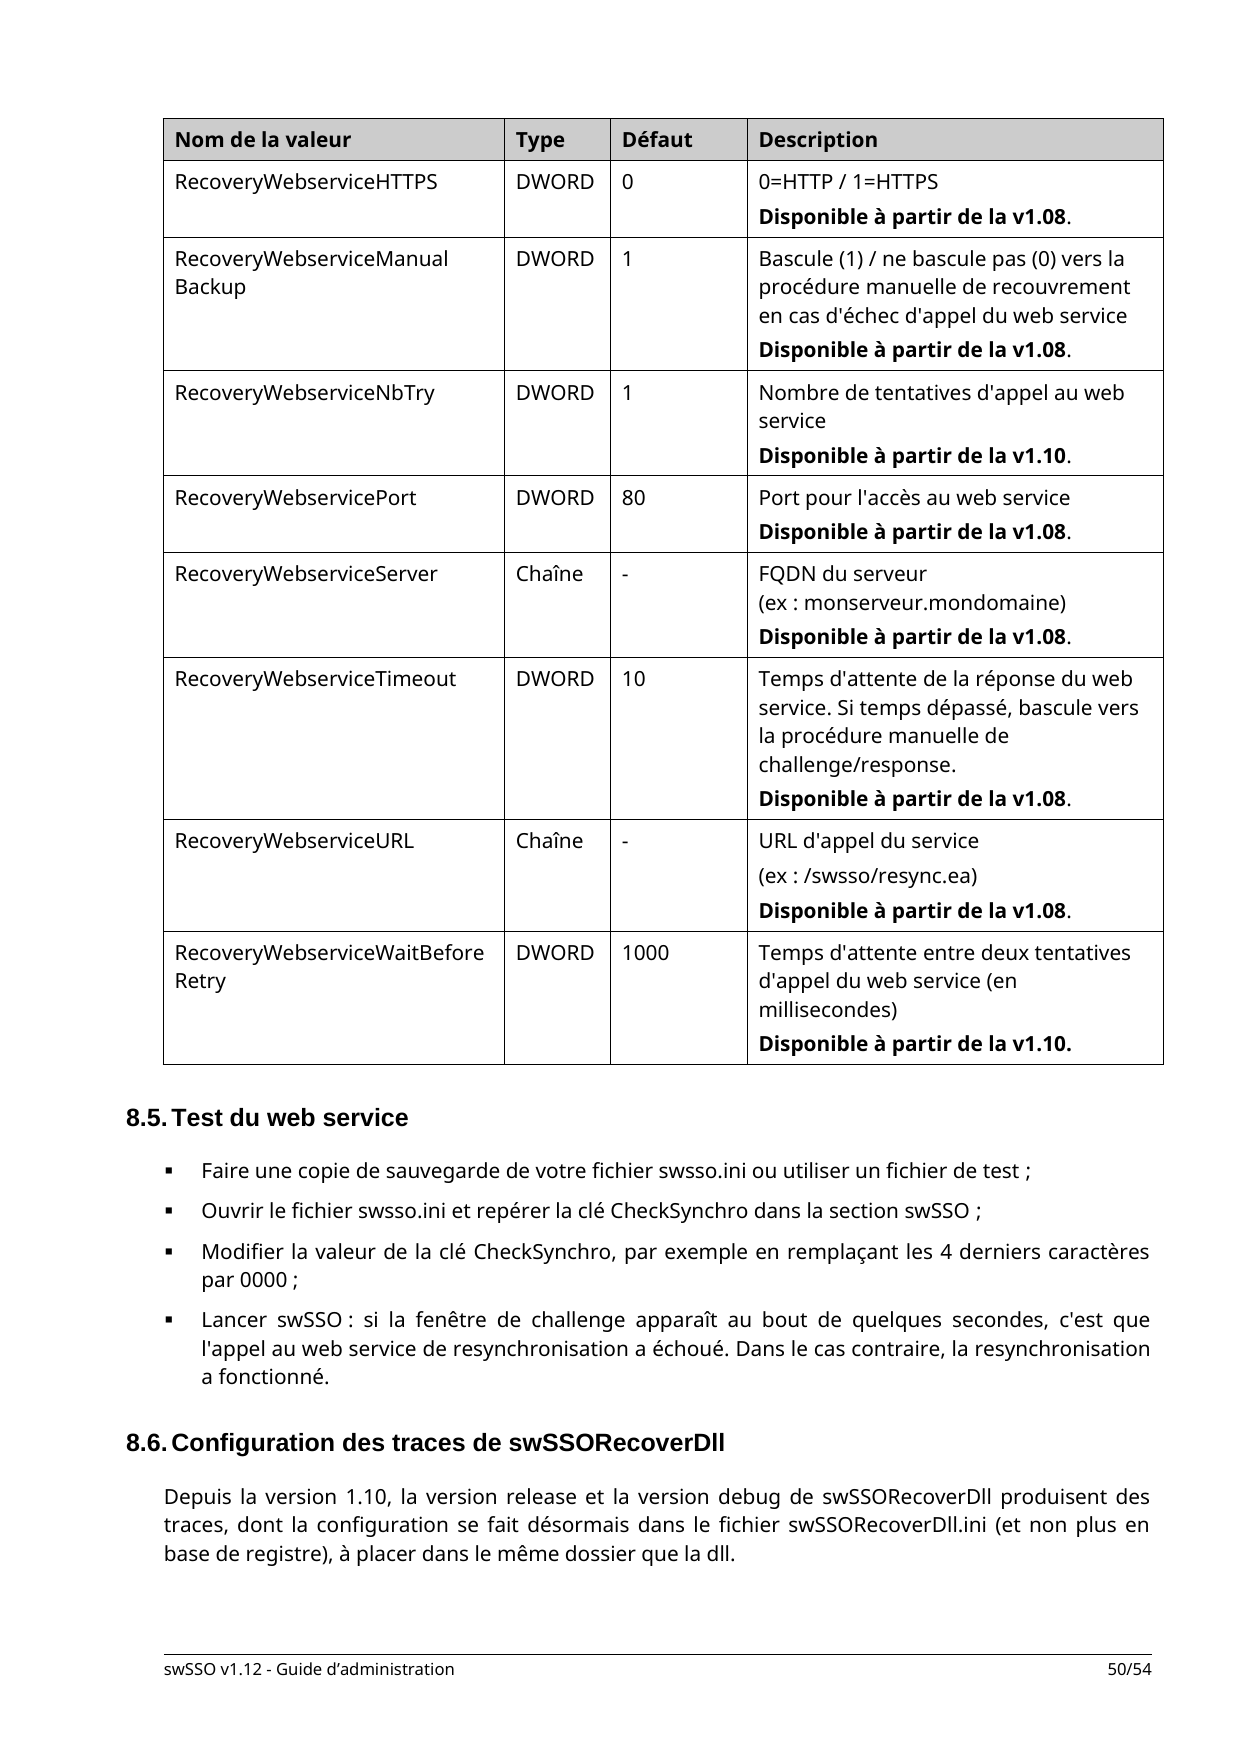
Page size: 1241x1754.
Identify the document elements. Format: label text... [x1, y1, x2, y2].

table_cell - [611, 553, 747, 657]
table_cell 0 [611, 161, 747, 237]
table_header Défaut [611, 119, 747, 160]
table_cell FQDN du serveur (ex : monserveur.mondomaine) Disponible à partir de la v1.08. [748, 553, 1163, 657]
list Faire une copie de sauvegarde de votre fichier swsso.ini ou utiliser un fichier de test ; [164, 1156, 1152, 1185]
table_cell RecoveryWebserviceTimeout [164, 658, 504, 819]
table_cell URL d'appel du service (ex : /swsso/resync.ea) Disponible à partir de la v1.08. [748, 820, 1163, 931]
table_header Nom de la valeur [164, 119, 504, 160]
table_cell Port pour l'accès au web service Disponible à partir de la v1.08. [748, 476, 1163, 552]
list Modifier la valeur de la clé CheckSynchro, par exemple en remplaçant les 4 derniers caractères par 0000 ; [164, 1237, 1152, 1294]
table_cell RecoveryWebservicePort [164, 476, 504, 552]
table_cell DWORD [505, 161, 610, 237]
table_cell Nombre de tentatives d'appel au web service Disponible à partir de la v1.10. [748, 371, 1163, 475]
text Depuis la version 1.10, la version release et la version debug de swSSORecoverDll produisent des traces, dont la configuration se fait désormais dans le fichier swSSORecoverDll.ini (et non plus en base de registre), à placer dans le même dossier que la dll. [164, 1482, 1152, 1567]
table_cell Chaîne [505, 820, 610, 931]
table_cell Temps d'attente entre deux tentatives d'appel du web service (en millisecondes) Disponible à partir de la v1.10. [748, 932, 1163, 1064]
table_cell DWORD [505, 476, 610, 552]
table_cell 80 [611, 476, 747, 552]
list Lancer swSSO : si la fenêtre de challenge apparaît au bout de quelques secondes, c'est que l'appel au web service de resynchronisation a échoué. Dans le cas contraire, la resynchronisation a fonctionné. [164, 1305, 1152, 1391]
table_cell 0=HTTP / 1=HTTPS Disponible à partir de la v1.08. [748, 161, 1163, 237]
table_cell RecoveryWebserviceServer [164, 553, 504, 657]
table_cell Bascule (1) / ne bascule pas (0) vers la procédure manuelle de recouvrement en cas d'échec d'appel du web service Disponible à partir de la v1.08. [748, 238, 1163, 370]
table_cell RecoveryWebserviceWaitBeforeRetry [164, 932, 504, 1064]
table_cell Chaîne [505, 553, 610, 657]
table_cell RecoveryWebserviceManual Backup [164, 238, 504, 370]
table_cell DWORD [505, 238, 610, 370]
table_cell 1 [611, 238, 747, 370]
table_cell Temps d'attente de la réponse du web service. Si temps dépassé, bascule vers la procédure manuelle de challenge/response. Disponible à partir de la v1.08. [748, 658, 1163, 819]
table_cell DWORD [505, 371, 610, 475]
table_cell RecoveryWebserviceHTTPS [164, 161, 504, 237]
table_cell 10 [611, 658, 747, 819]
subtitle Test du web service [126, 1103, 1152, 1131]
table_cell DWORD [505, 932, 610, 1064]
table_cell RecoveryWebserviceURL [164, 820, 504, 931]
subtitle Configuration des traces de swSSORecoverDll [126, 1428, 1152, 1457]
table_cell RecoveryWebserviceNbTry [164, 371, 504, 475]
table_cell DWORD [505, 658, 610, 819]
list Ouvrir le fichier swsso.ini et repérer la clé CheckSynchro dans la section swSSO ; [164, 1197, 1152, 1225]
table_header Type [505, 119, 610, 160]
table_header Description [748, 119, 1163, 160]
table_cell 1000 [611, 932, 747, 1064]
table_cell - [611, 820, 747, 931]
table_cell 1 [611, 371, 747, 475]
